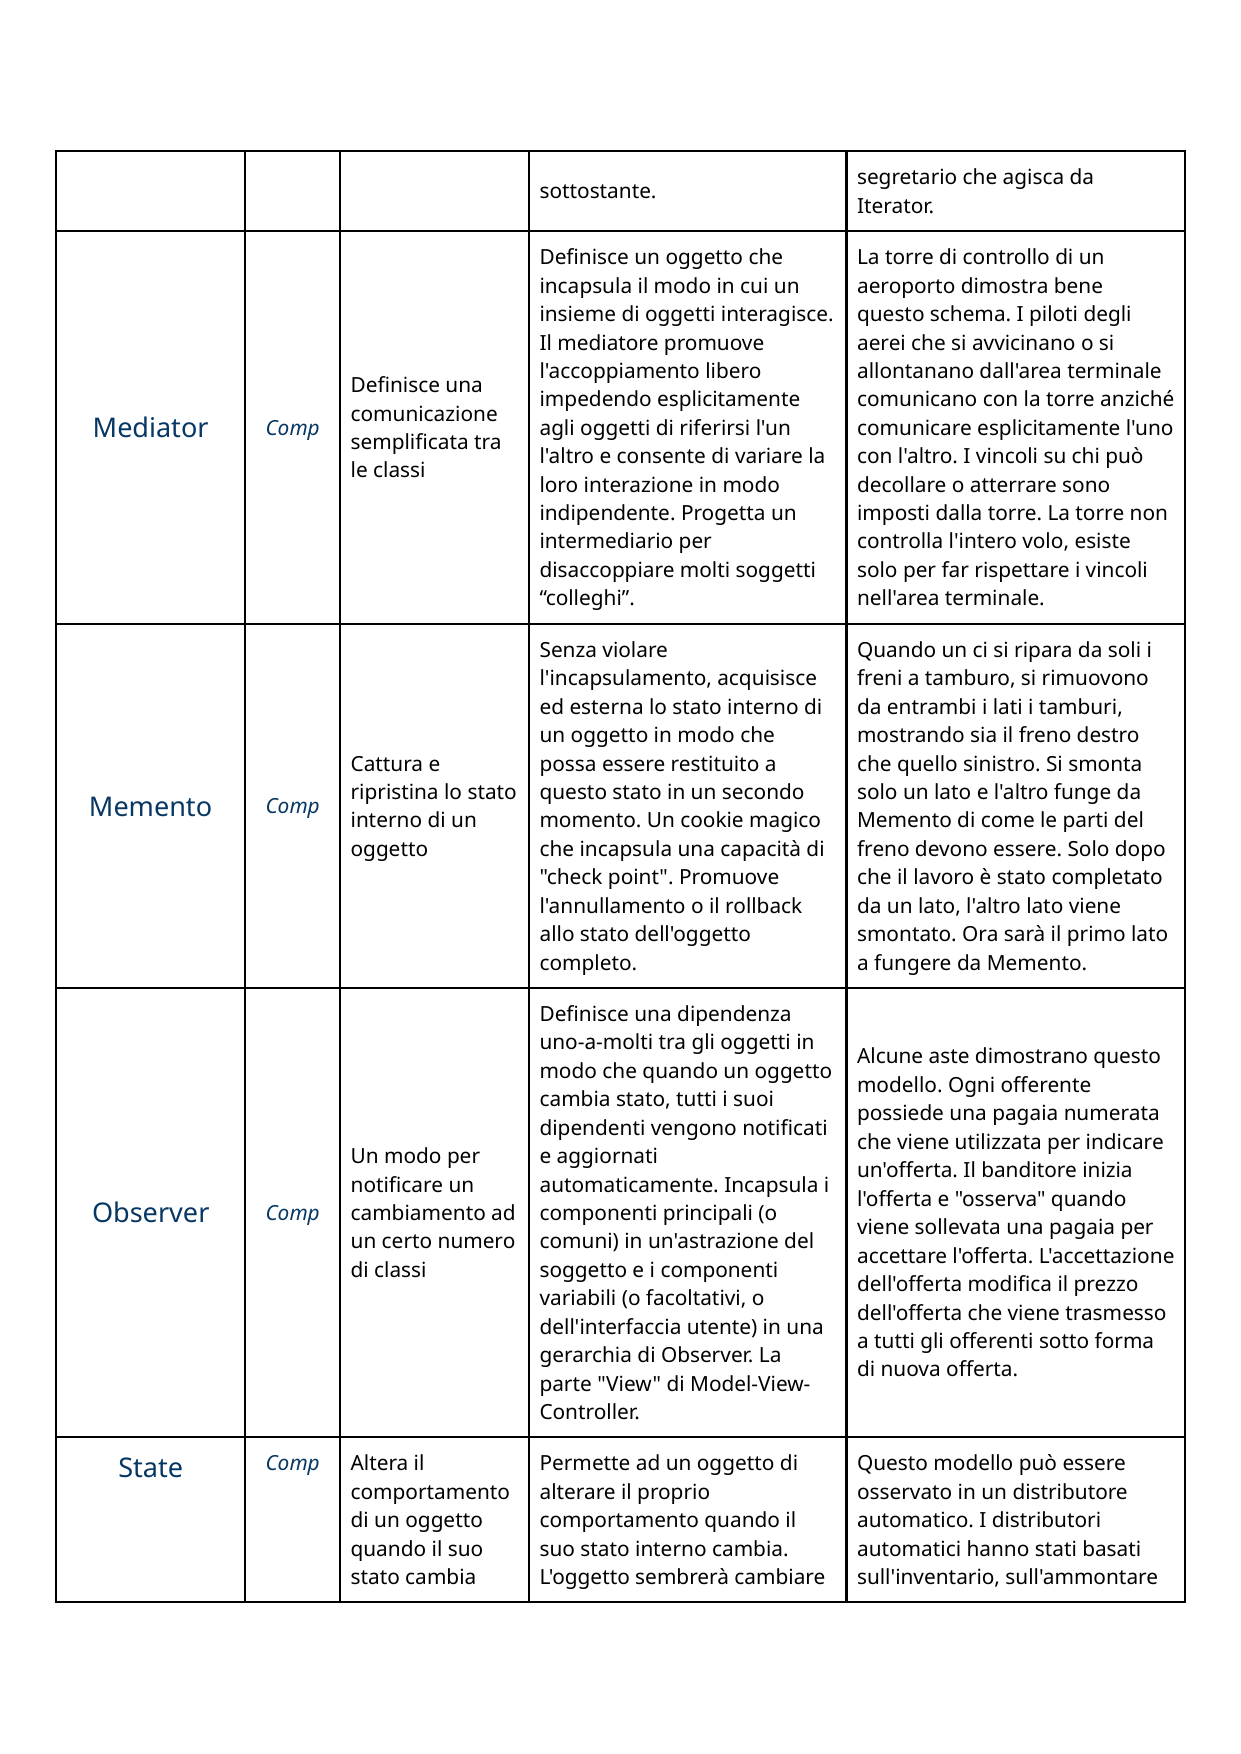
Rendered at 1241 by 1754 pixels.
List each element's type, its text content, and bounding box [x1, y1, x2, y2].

table_cell Questo modello può essere osservato in un distributore automatico. I distributori automatici hanno stati basati sull'inventario, sull'ammontare [848, 1438, 1184, 1601]
table_cell Definisce una comunicazione semplificata tra le classi [341, 232, 528, 622]
table_cell [57, 152, 244, 230]
table_cell Altera il comportamento di un oggetto quando il suo stato cambia [341, 1438, 528, 1601]
table_cell Permette ad un oggetto di alterare il proprio comportamento quando il suo stato interno cambia. L'oggetto sembrerà cambiare [530, 1438, 845, 1601]
table_cell Quando un ci si ripara da soli i freni a tamburo, si rimuovono da entrambi i lati i tamburi, mostrando sia il freno destro che quello sinistro. Si smonta solo un lato e l'altro funge da Memento di come le parti del freno devono essere. Solo dopo che il lavoro è stato completato da un lato, l'altro lato viene smontato. Ora sarà il primo lato a fungere da Memento. [848, 625, 1184, 987]
table_cell [341, 152, 528, 230]
table_cell State [57, 1438, 244, 1601]
table_cell Comp [246, 625, 339, 987]
table_cell Comp [246, 232, 339, 622]
table_cell Definisce un oggetto che incapsula il modo in cui un insieme di oggetti interagisce. Il mediatore promuove l'accoppiamento libero impedendo esplicitamente agli oggetti di riferirsi l'un l'altro e consente di variare la loro interazione in modo indipendente. Progetta un intermediario per disaccoppiare molti soggetti “colleghi”. [530, 232, 845, 622]
table_cell sottostante. [530, 152, 845, 230]
table_cell Memento [57, 625, 244, 987]
table_cell Un modo per notificare un cambiamento ad un certo numero di classi [341, 989, 528, 1436]
table_cell Comp [246, 989, 339, 1436]
table_cell Definisce una dipendenza uno-a-molti tra gli oggetti in modo che quando un oggetto cambia stato, tutti i suoi dipendenti vengono notificati e aggiornati automaticamente. Incapsula i componenti principali (o comuni) in un'astrazione del soggetto e i componenti variabili (o facoltativi, o dell'interfaccia utente) in una gerarchia di Observer. La parte "View" di Model-View-Controller. [530, 989, 845, 1436]
table_cell Cattura e ripristina lo stato interno di un oggetto [341, 625, 528, 987]
table_cell Alcune aste dimostrano questo modello. Ogni offerente possiede una pagaia numerata che viene utilizzata per indicare un'offerta. Il banditore inizia l'offerta e "osserva" quando viene sollevata una pagaia per accettare l'offerta. L'accettazione dell'offerta modifica il prezzo dell'offerta che viene trasmesso a tutti gli offerenti sotto forma di nuova offerta. [848, 989, 1184, 1436]
table_cell Senza violare l'incapsulamento, acquisisce ed esterna lo stato interno di un oggetto in modo che possa essere restituito a questo stato in un secondo momento. Un cookie magico che incapsula una capacità di "check point". Promuove l'annullamento o il rollback allo stato dell'oggetto completo. [530, 625, 845, 987]
table_cell Mediator [57, 232, 244, 622]
table_cell segretario che agisca da Iterator. [848, 152, 1184, 230]
table_cell Comp [246, 1438, 339, 1601]
table_cell Observer [57, 989, 244, 1436]
table_cell La torre di controllo di un aeroporto dimostra bene questo schema. I piloti degli aerei che si avvicinano o si allontanano dall'area terminale comunicano con la torre anziché comunicare esplicitamente l'uno con l'altro. I vincoli su chi può decollare o atterrare sono imposti dalla torre. La torre non controlla l'intero volo, esiste solo per far rispettare i vincoli nell'area terminale. [848, 232, 1184, 622]
table_cell [246, 152, 339, 230]
